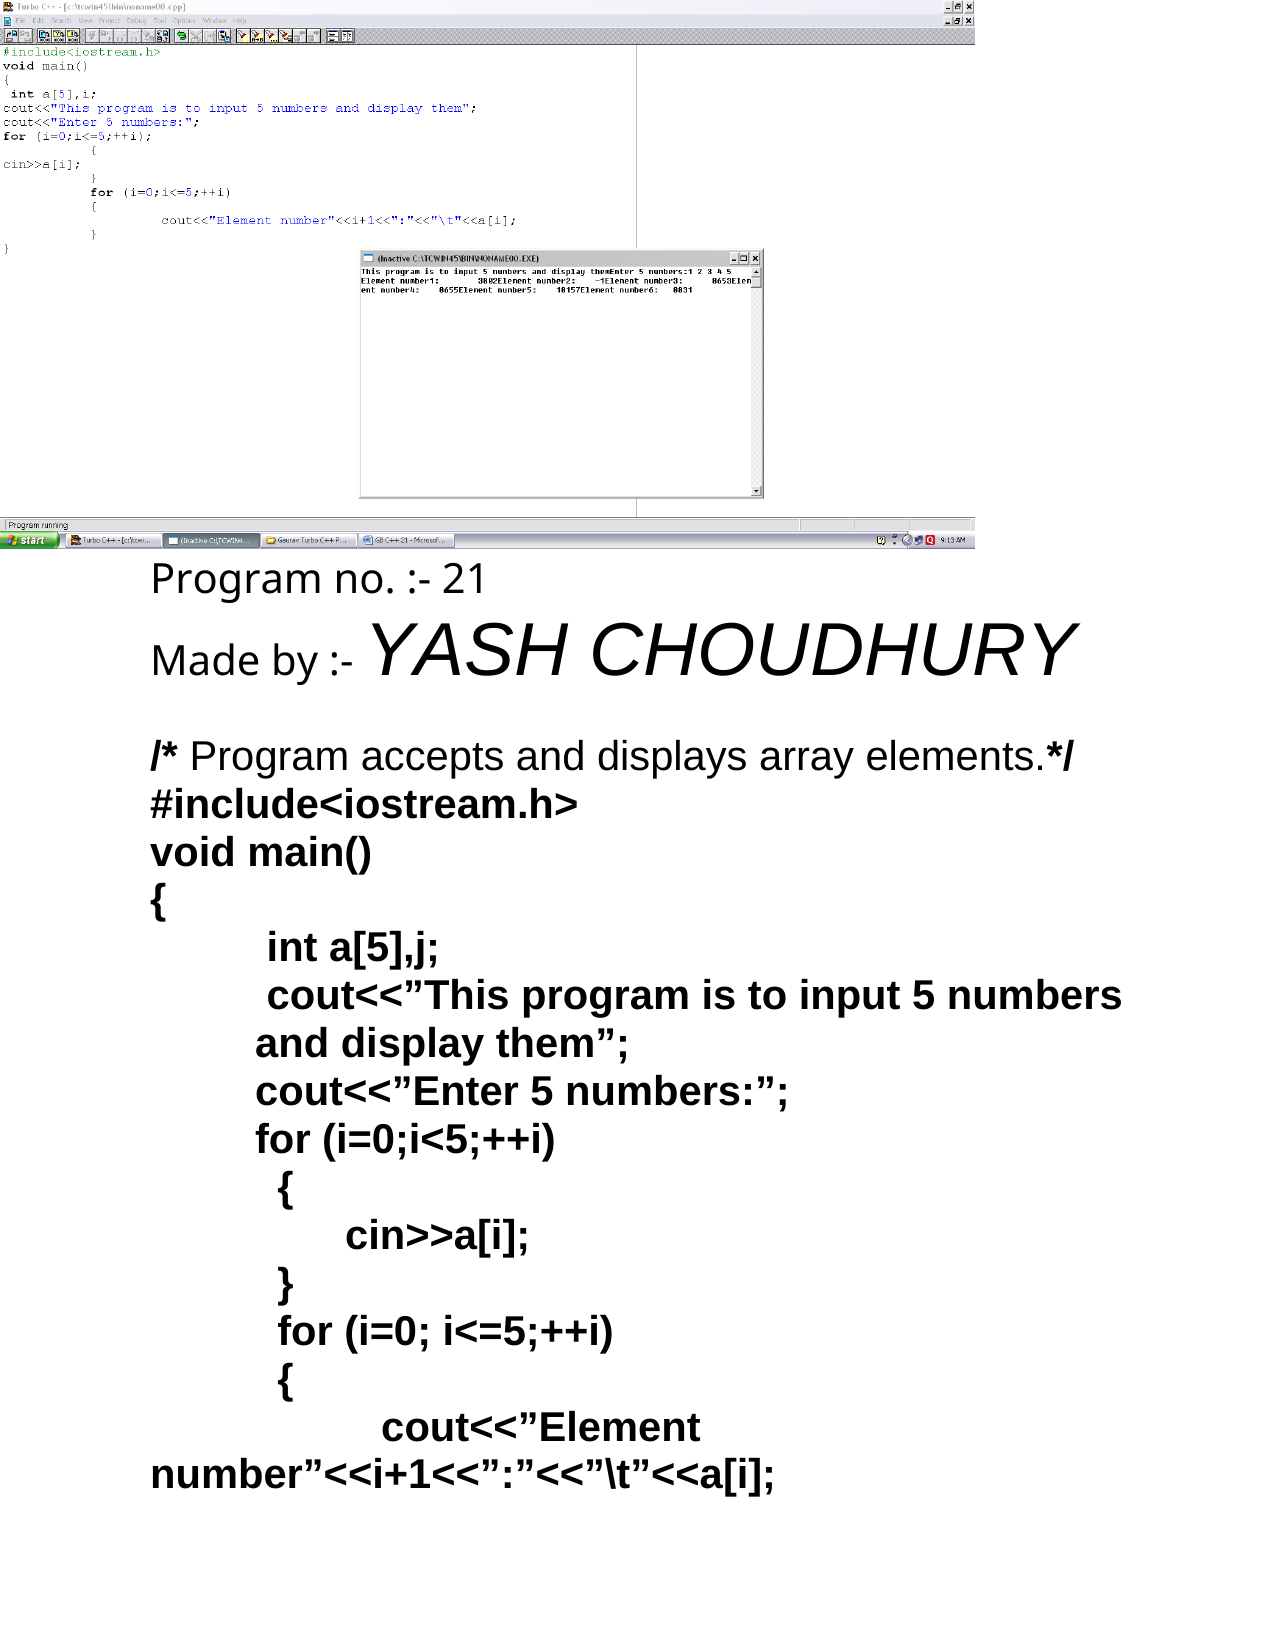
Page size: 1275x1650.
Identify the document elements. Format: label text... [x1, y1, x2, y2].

text void main() [150, 827, 1125, 875]
text /* Program accepts and displays array elements.*/ [150, 731, 1125, 779]
text #include<iostream.h> [150, 779, 1125, 827]
text int a[5],j; [255, 923, 1125, 971]
text cout<<”This program is to input 5 numbers and display them”; [255, 971, 1125, 1067]
text cin>>a[i]; [345, 1210, 1125, 1258]
picture [0, 0, 975, 549]
text Program no. :- 21 [150, 203, 1125, 605]
text } [150, 1258, 1125, 1306]
text Made by :- YASH CHOUDHURY [150, 605, 1125, 691]
text cout<<”Element number”<<i+1<<”:”<<”\t”<<a[i]; [150, 1402, 1125, 1498]
text for (i=0; i<=5;++i) [150, 1306, 1125, 1354]
text for (i=0;i<5;++i) [255, 1114, 1125, 1162]
text { [150, 875, 1125, 923]
text cout<<”Enter 5 numbers:”; [255, 1067, 1125, 1114]
text { [150, 1354, 1125, 1402]
text { [150, 1162, 1125, 1210]
